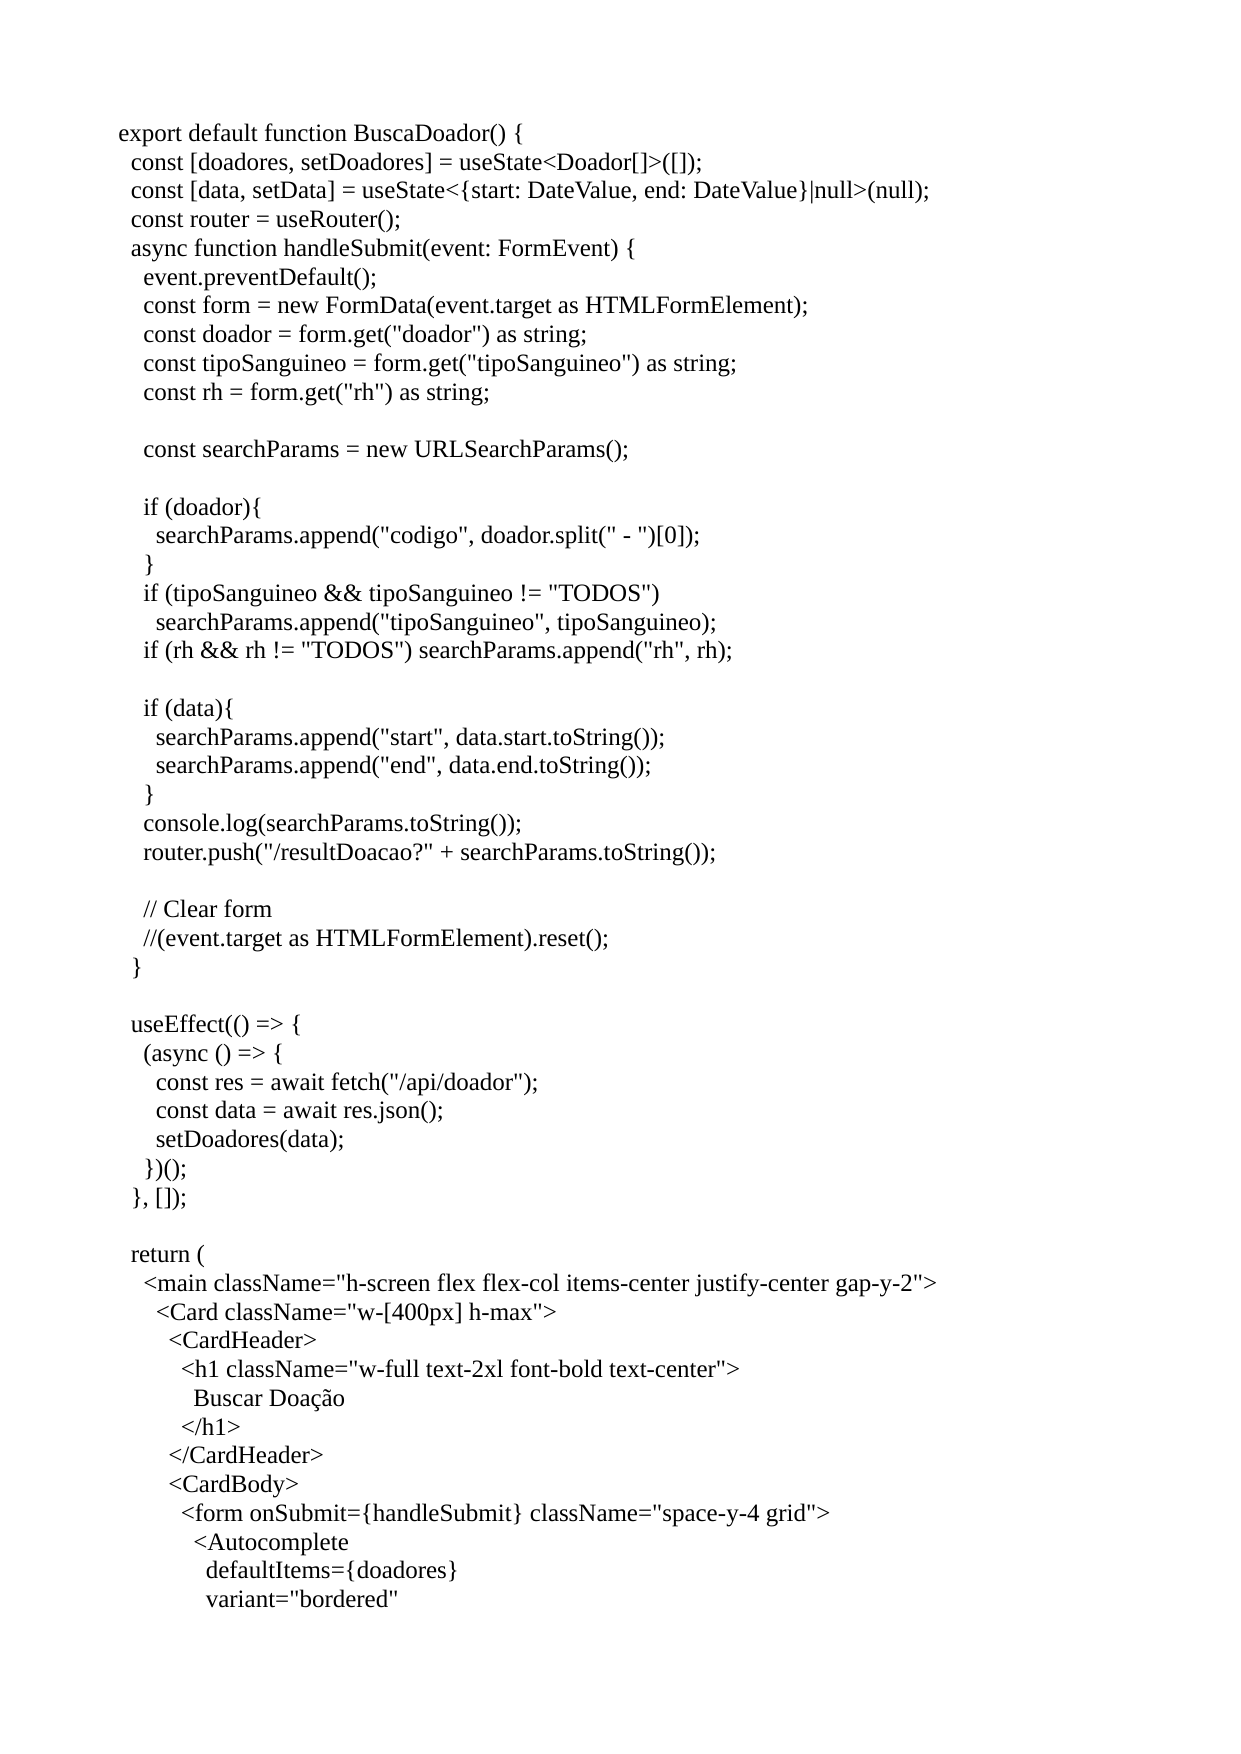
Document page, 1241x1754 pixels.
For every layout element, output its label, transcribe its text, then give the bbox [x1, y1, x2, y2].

text const tipoSanguineo = form.get("tipoSanguineo") as string; [118, 348, 1122, 377]
text </CardHeader> [118, 1441, 1122, 1469]
text searchParams.append("start", data.start.toString()); [118, 722, 1122, 751]
text if (tipoSanguineo && tipoSanguineo != "TODOS") [118, 578, 1122, 607]
text router.push("/resultDoacao?" + searchParams.toString()); [118, 837, 1122, 866]
text })(); [118, 1153, 1122, 1182]
text defaultItems={doadores} [118, 1556, 1122, 1584]
text searchParams.append("tipoSanguineo", tipoSanguineo); [118, 607, 1122, 636]
text Buscar Doação [118, 1383, 1122, 1412]
text const data = await res.json(); [118, 1096, 1122, 1124]
text //(event.target as HTMLFormElement).reset(); [118, 923, 1122, 952]
text <CardHeader> [118, 1326, 1122, 1354]
text return ( [118, 1239, 1122, 1268]
text console.log(searchParams.toString()); [118, 808, 1122, 837]
text setDoadores(data); [118, 1124, 1122, 1153]
text } [118, 779, 1122, 808]
text export default function BuscaDoador() { [118, 118, 1122, 147]
text const rh = form.get("rh") as string; [118, 377, 1122, 406]
text <CardBody> [118, 1469, 1122, 1498]
text (async () => { [118, 1038, 1122, 1067]
text } [118, 549, 1122, 578]
text <Autocomplete [118, 1527, 1122, 1556]
text }, []); [118, 1182, 1122, 1211]
text searchParams.append("end", data.end.toString()); [118, 751, 1122, 779]
text const [doadores, setDoadores] = useState<Doador[]>([]); [118, 147, 1122, 176]
text const res = await fetch("/api/doador"); [118, 1067, 1122, 1096]
text const router = useRouter(); [118, 204, 1122, 233]
text </h1> [118, 1412, 1122, 1441]
text // Clear form [118, 894, 1122, 923]
text searchParams.append("codigo", doador.split(" - ")[0]); [118, 521, 1122, 549]
text <h1 className="w-full text-2xl font-bold text-center"> [118, 1354, 1122, 1383]
text if (doador){ [118, 492, 1122, 521]
text const doador = form.get("doador") as string; [118, 319, 1122, 348]
text variant="bordered" [118, 1584, 1122, 1613]
text <main className="h-screen flex flex-col items-center justify-center gap-y-2"> [118, 1268, 1122, 1297]
text const form = new FormData(event.target as HTMLFormElement); [118, 291, 1122, 319]
text } [118, 952, 1122, 981]
text if (data){ [118, 693, 1122, 722]
text <Card className="w-[400px] h-max"> [118, 1297, 1122, 1326]
text event.preventDefault(); [118, 262, 1122, 291]
text const [data, setData] = useState<{start: DateValue, end: DateValue}|null>(null); [118, 176, 1122, 204]
text <form onSubmit={handleSubmit} className="space-y-4 grid"> [118, 1498, 1122, 1527]
text const searchParams = new URLSearchParams(); [118, 434, 1122, 463]
text async function handleSubmit(event: FormEvent) { [118, 233, 1122, 262]
text useEffect(() => { [118, 1009, 1122, 1038]
text if (rh && rh != "TODOS") searchParams.append("rh", rh); [118, 636, 1122, 664]
